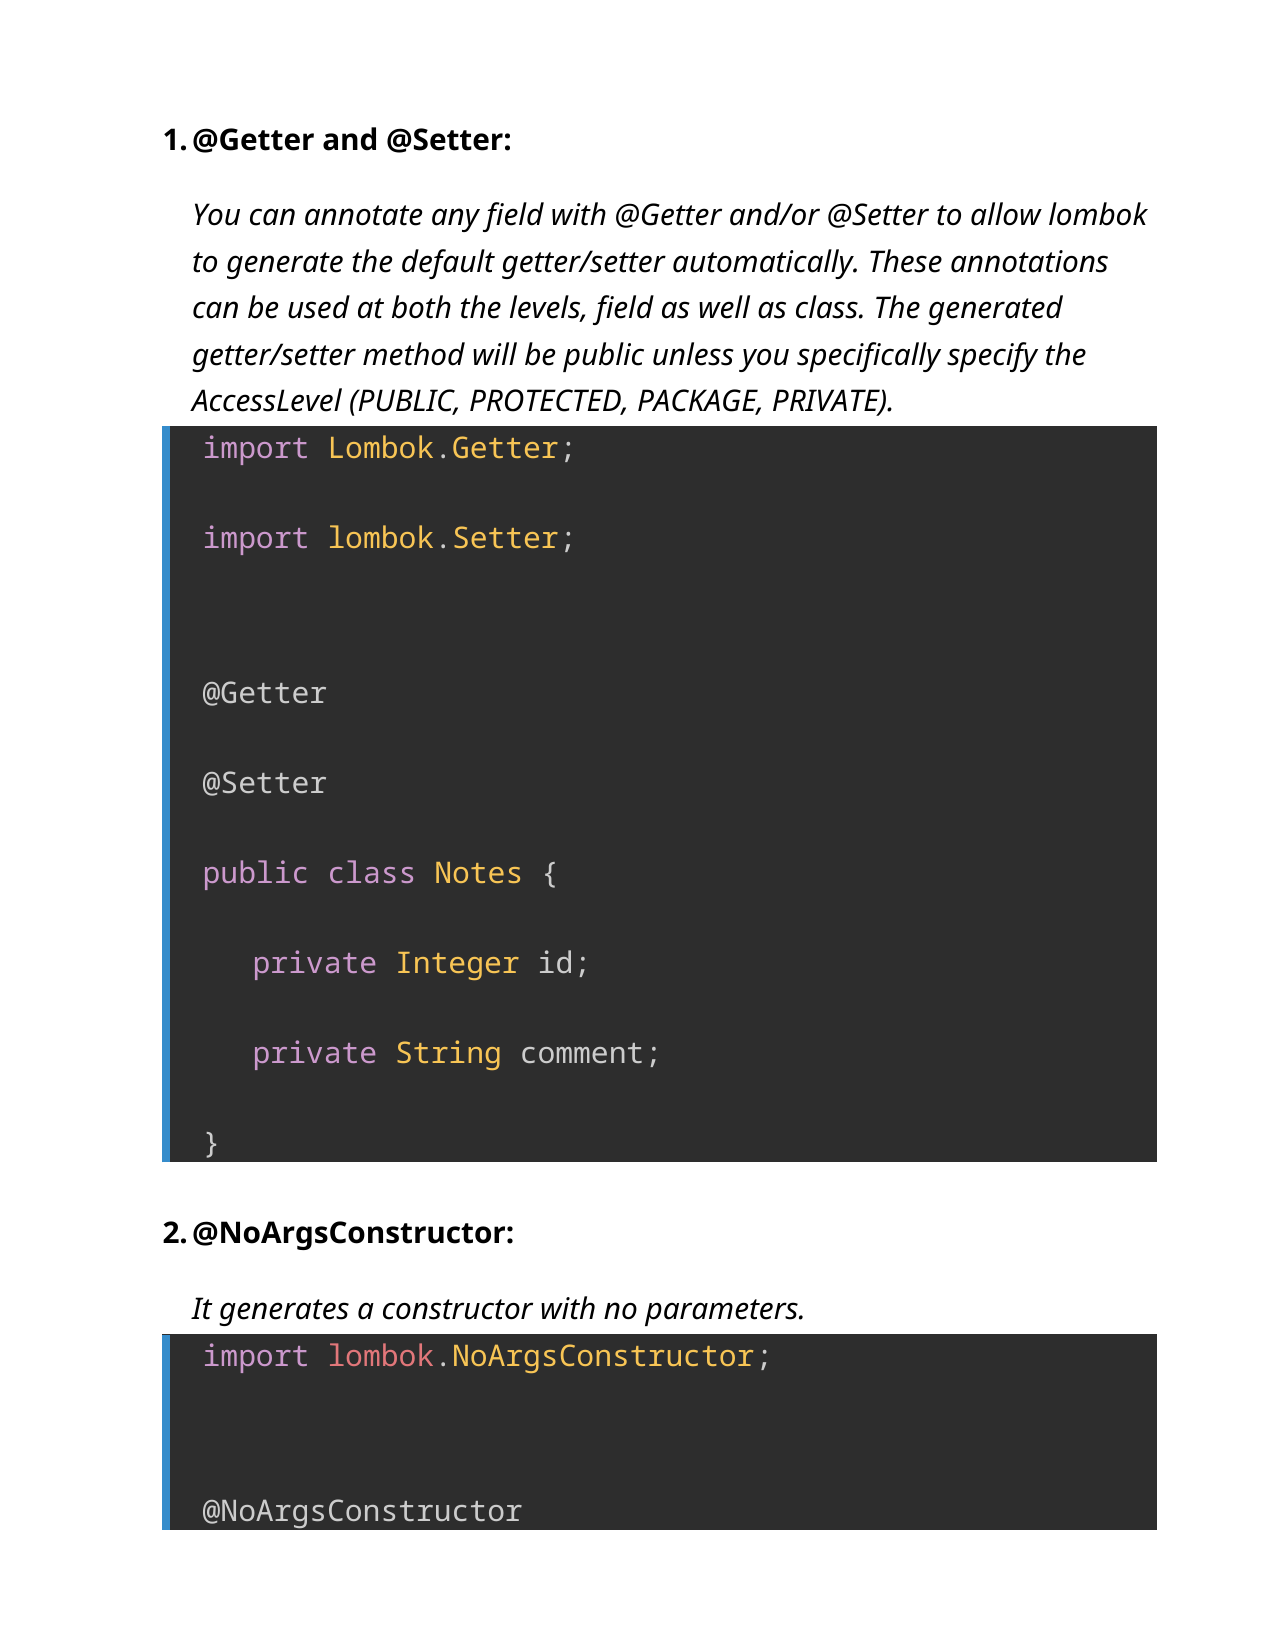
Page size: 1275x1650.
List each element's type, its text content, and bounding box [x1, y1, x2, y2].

list @Setter [170, 762, 1157, 802]
list You can annotate any field with @Getter and/or @Setter to allow lombok to generate the default getter/setter automatically. These annotations can be used at both the levels, field as well as class. The generated getter/setter method will be public unless you specifically specify the AccessLevel (PUBLIC, PROTECTED, PACKAGE, PRIVATE). [162, 194, 1157, 420]
list @NoArgsConstructor: [162, 1212, 1157, 1252]
list It generates a constructor with no parameters. [162, 1288, 1157, 1328]
list @Getter [170, 671, 1157, 712]
list import lombok.NoArgsConstructor; [162, 1334, 1157, 1375]
list import lombok.Setter; [170, 516, 1157, 557]
list public class Notes { [170, 852, 1157, 892]
list } [170, 1122, 1157, 1162]
list private String comment; [170, 1032, 1157, 1072]
list import Lombok.Getter; [170, 426, 1157, 467]
list @Getter and @Setter: [162, 118, 1157, 158]
list private Integer id; [170, 942, 1157, 982]
list @NoArgsConstructor [170, 1489, 1157, 1530]
